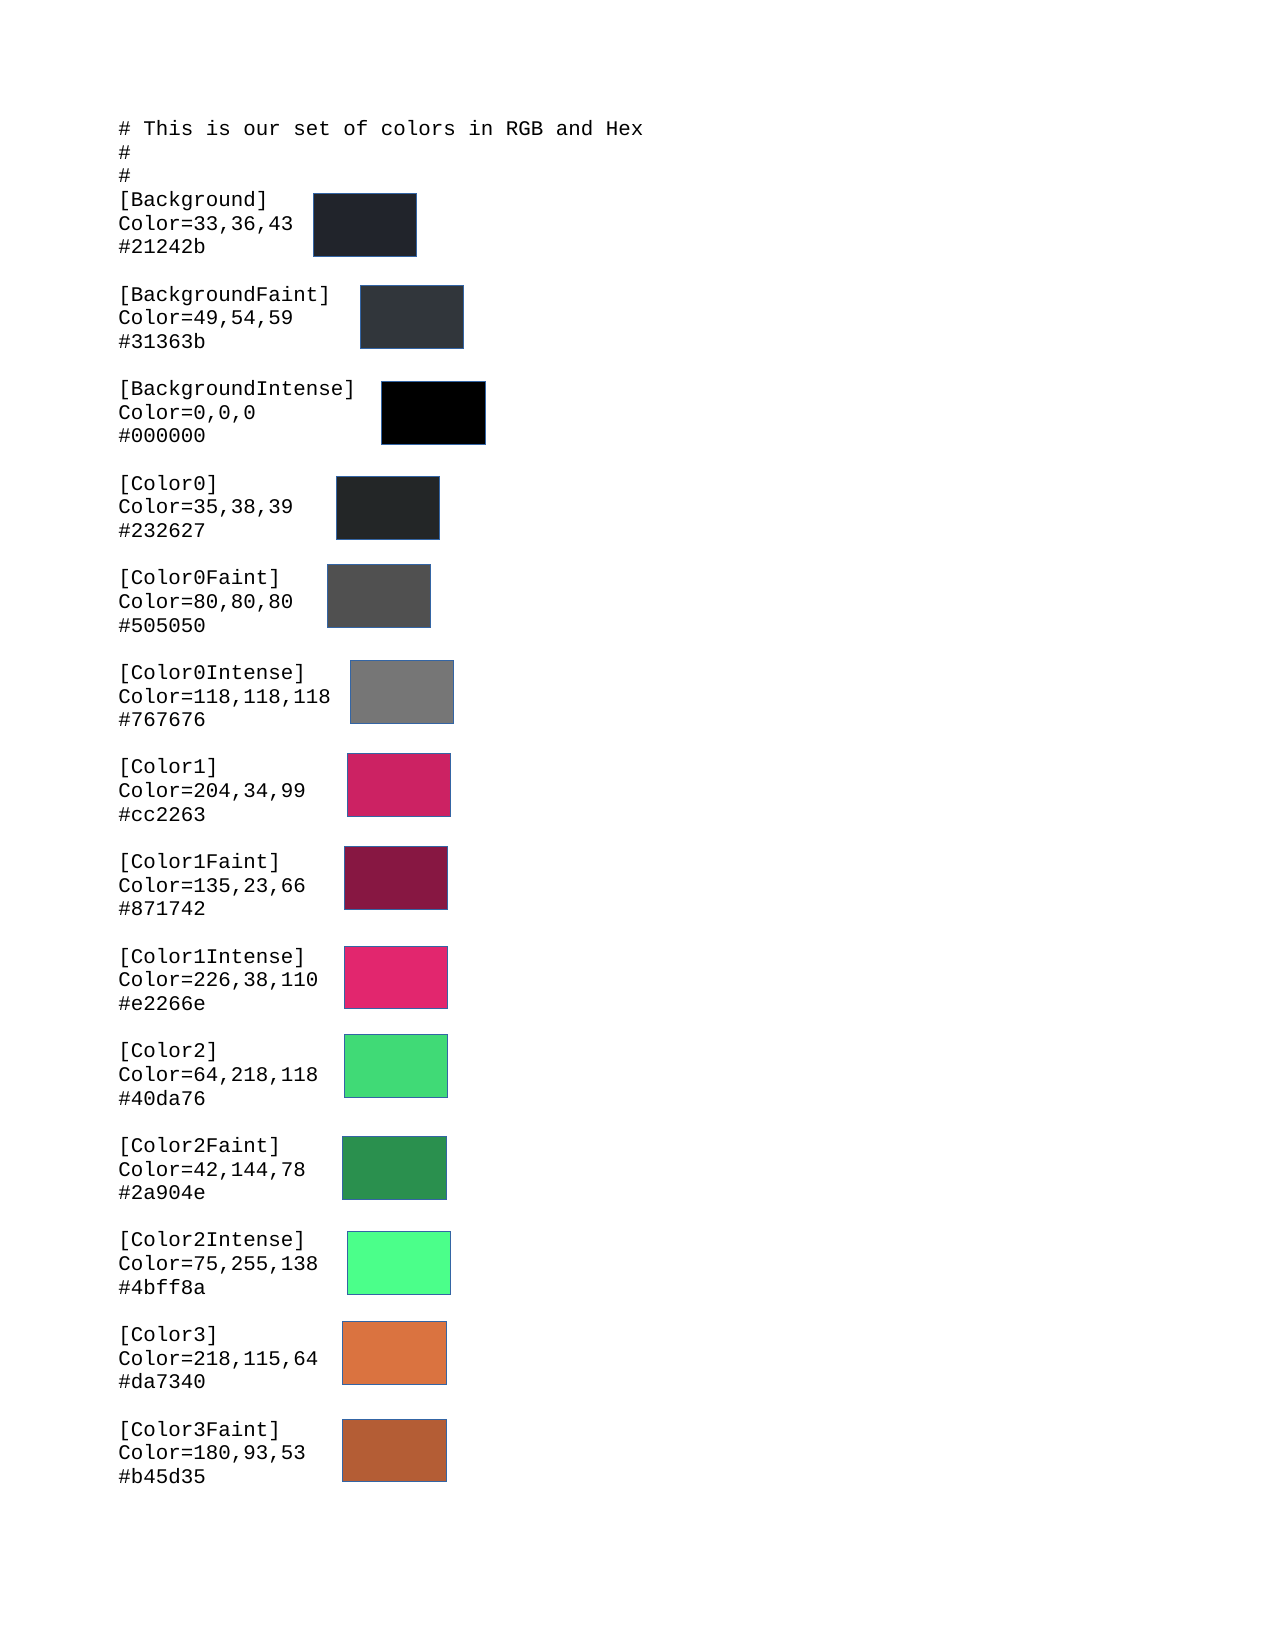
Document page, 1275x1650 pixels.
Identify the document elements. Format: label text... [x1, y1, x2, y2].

text [448, 946, 1157, 969]
text [BackgroundIntense] [118, 378, 1157, 402]
text #21242b [118, 236, 1157, 260]
text [454, 686, 1157, 709]
text [Color1Faint] [118, 851, 344, 875]
text [447, 1348, 1157, 1371]
text #b45d35 [118, 1466, 1157, 1489]
text [464, 307, 1157, 331]
text [448, 875, 1157, 898]
text Color=204,34,99 [118, 780, 347, 804]
text [451, 1253, 1157, 1277]
text [Color1Intense] [118, 946, 344, 969]
text #e2266e [118, 993, 1157, 1017]
text [431, 567, 1157, 591]
text #cc2263 [118, 804, 1157, 827]
text # [118, 165, 1157, 189]
text Color=35,38,39 [118, 496, 336, 520]
text Color=226,38,110 [118, 969, 344, 993]
text [Color0Intense] [118, 662, 350, 686]
text [Color0Faint] [118, 567, 327, 591]
text #4bff8a [118, 1277, 1157, 1300]
text Color=135,23,66 [118, 875, 344, 898]
text Color=0,0,0 [118, 402, 381, 426]
text #505050 [118, 615, 1157, 638]
text Color=180,93,53 [118, 1442, 342, 1466]
text #40da76 [118, 1088, 1157, 1111]
text #da7340 [118, 1371, 1157, 1395]
text [447, 1324, 1157, 1348]
text [BackgroundFaint] [118, 284, 1157, 307]
text Color=75,255,138 [118, 1253, 347, 1277]
text [447, 1442, 1157, 1466]
text [447, 1158, 1157, 1182]
text [431, 591, 1157, 615]
text Color=49,54,59 [118, 307, 360, 331]
text [Color2Faint] [118, 1135, 1157, 1158]
text # This is our set of colors in RGB and Hex [118, 118, 1157, 142]
text #31363b [118, 331, 1157, 354]
text #232627 [118, 520, 1157, 544]
text [Color3Faint] [118, 1419, 342, 1442]
text Color=42,144,78 [118, 1158, 342, 1182]
text [448, 1040, 1157, 1064]
text Color=80,80,80 [118, 591, 327, 615]
text #767676 [118, 709, 1157, 733]
text Color=218,115,64 [118, 1348, 342, 1371]
text #871742 [118, 898, 1157, 922]
text [451, 757, 1157, 780]
text [Color2Intense] [118, 1229, 1157, 1253]
text [486, 402, 1157, 426]
text [448, 969, 1157, 993]
text [Color1] [118, 757, 347, 780]
text [448, 851, 1157, 875]
text [451, 780, 1157, 804]
text [Color2] [118, 1040, 344, 1064]
text [Background] [118, 189, 1157, 213]
text # [118, 142, 1157, 165]
text #2a904e [118, 1182, 1157, 1206]
text [448, 1064, 1157, 1088]
text Color=118,118,118 [118, 686, 350, 709]
text [417, 213, 1157, 236]
text [Color0] [118, 473, 1157, 496]
text #000000 [118, 426, 1157, 449]
text [447, 1419, 1157, 1442]
text Color=64,218,118 [118, 1064, 344, 1088]
text [Color3] [118, 1324, 342, 1348]
text Color=33,36,43 [118, 213, 313, 236]
text [440, 496, 1157, 520]
text [454, 662, 1157, 686]
